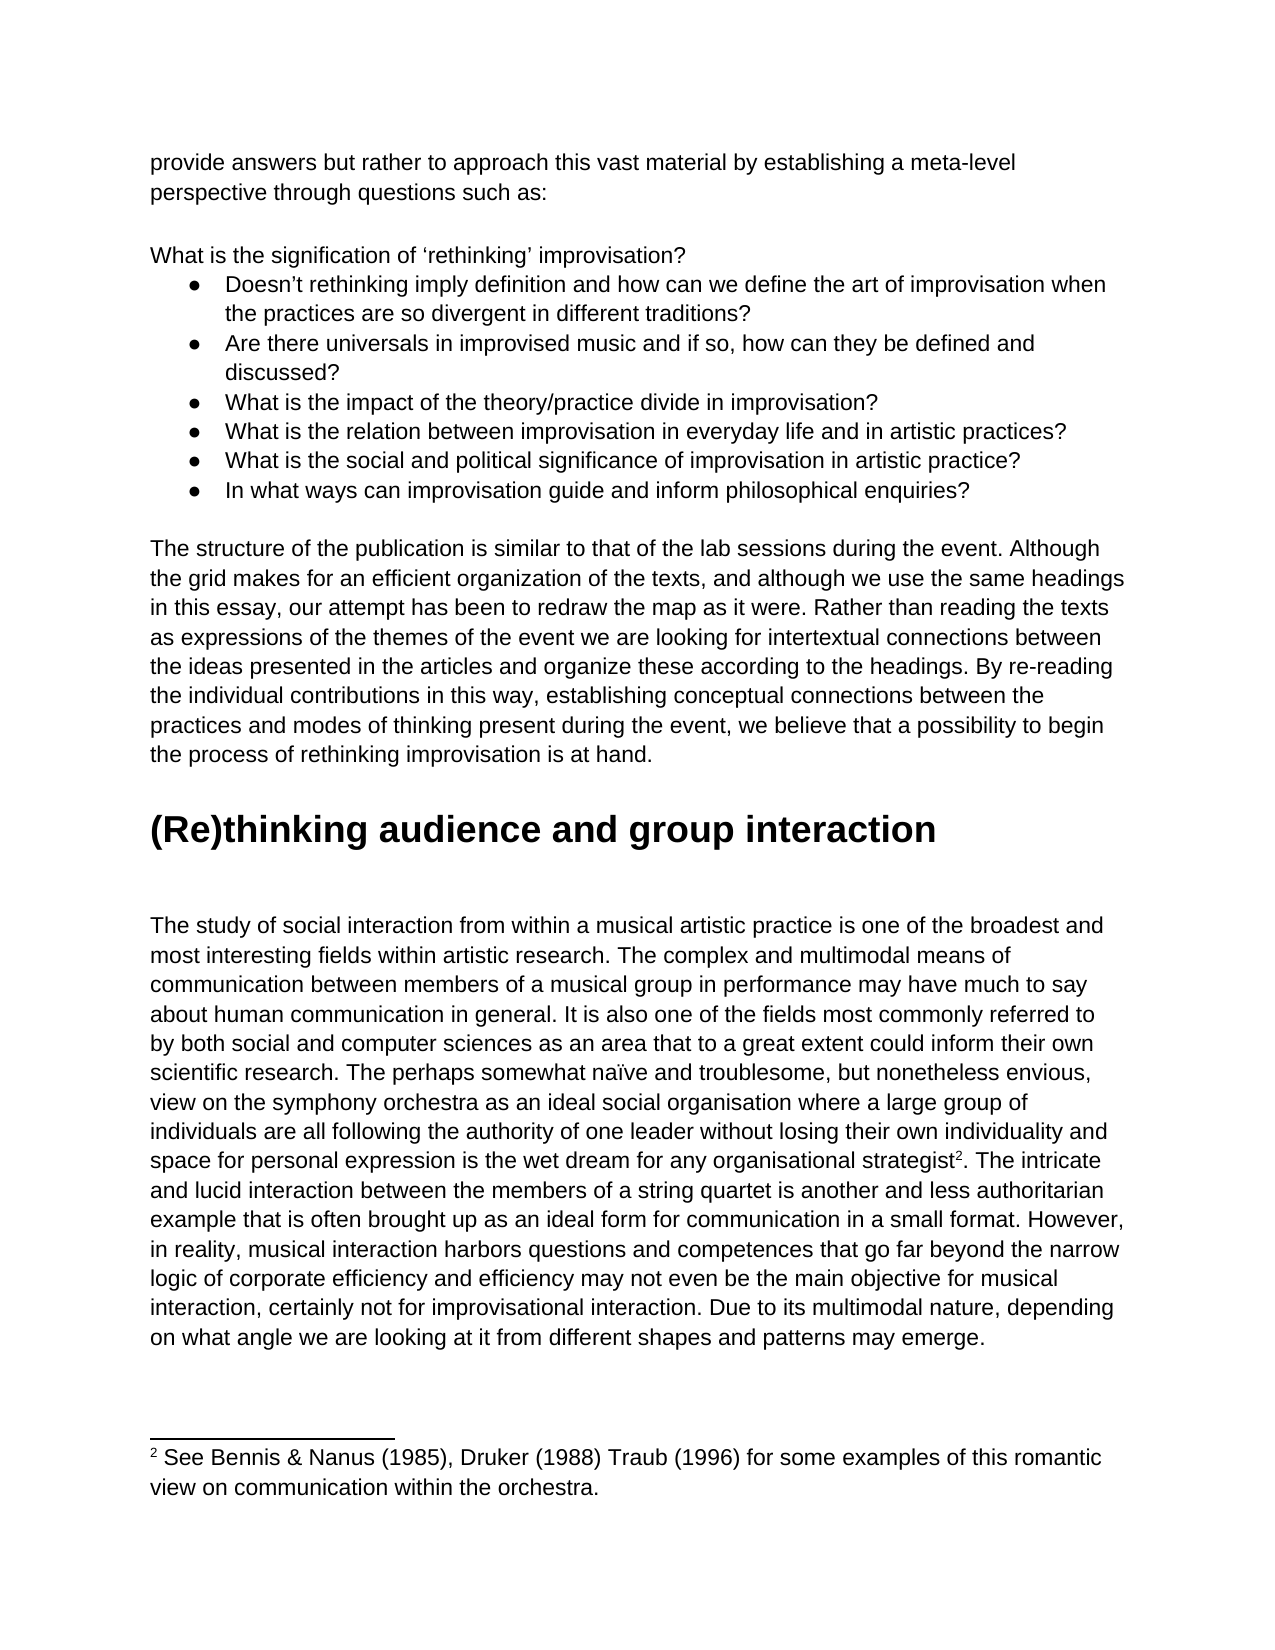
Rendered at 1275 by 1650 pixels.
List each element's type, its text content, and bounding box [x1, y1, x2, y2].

list Are there universals in improvised music and if so, how can they be defined and discussed? [187, 330, 1125, 385]
list What is the social and political significance of improvisation in artistic practice? [187, 448, 1125, 473]
subtitle What is the signification of ‘rethinking’ improvisation? [150, 242, 1125, 268]
text The study of social interaction from within a musical artistic practice is one of the broadest and most interesting fields within artistic research. The complex and multimodal means of communication between members of a musical group in performance may have much to say about human communication in general. It is also one of the fields most commonly referred to by both social and computer sciences as an area that to a great extent could inform their own scientific research. The perhaps somewhat naïve and troublesome, but nonetheless envious, view on the symphony orchestra as an ideal social organisation where a large group of individuals are all following the authority of one leader without losing their own individuality and space for personal expression is the wet dream for any organisational strategist. The intricate and lucid interaction between the members of a string quartet is another and less authoritarian example that is often brought up as an ideal form for communication in a small format. However, in reality, musical interaction harbors questions and competences that go far beyond the narrow logic of corporate efficiency and efficiency may not even be the main objective for musical interaction, certainly not for improvisational interaction. Due to its multimodal nature, depending on what angle we are looking at it from different shapes and patterns may emerge. [150, 913, 1125, 1350]
list In what ways can improvisation guide and inform philosophical enquiries? [187, 477, 1125, 503]
list What is the relation between improvisation in everyday life and in artistic practices? [187, 418, 1125, 444]
list What is the impact of the theory/practice divide in improvisation? [187, 389, 1125, 415]
text The structure of the publication is similar to that of the lab sessions during the event. Although the grid makes for an efficient organization of the texts, and although we use the same headings in this essay, our attempt has been to redraw the map as it were. Rather than reading the texts as expressions of the themes of the event we are looking for intertextual connections between the ideas presented in the articles and organize these according to the headings. By re-reading the individual contributions in this way, establishing conceptual connections between the practices and modes of thinking present during the event, we believe that a possibility to begin the process of rethinking improvisation is at hand. [150, 536, 1125, 767]
list Doesn’t rethinking imply definition and how can we define the art of improvisation when the practices are so divergent in different traditions? [187, 272, 1125, 327]
text See Bennis & Nanus (1985), Druker (1988) Traub (1996) for some examples of this romantic view on communication within the orchestra. [150, 1445, 1125, 1500]
subtitle (Re)thinking audience and group interaction [150, 808, 1125, 898]
subtitle provide answers but rather to approach this vast material by establishing a meta-level perspective through questions such as: [150, 150, 1125, 205]
